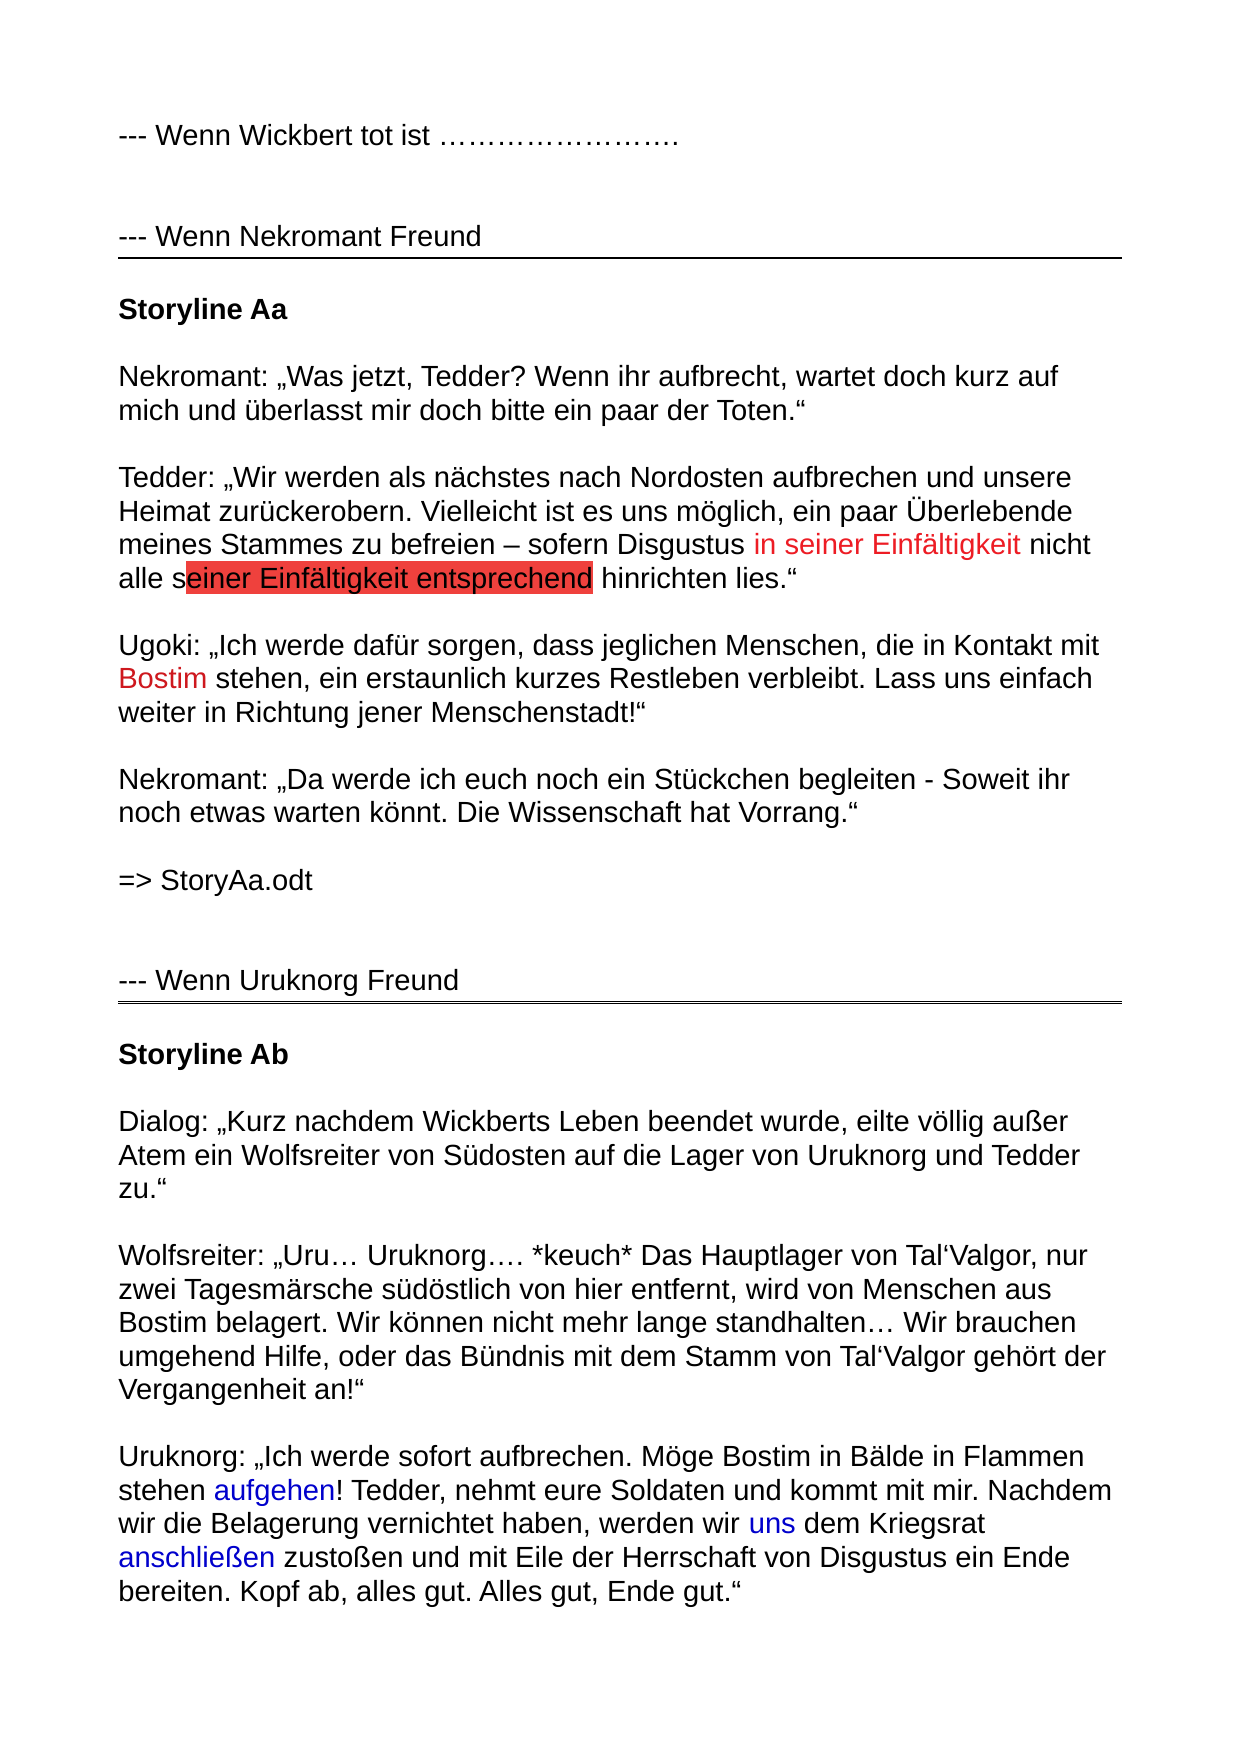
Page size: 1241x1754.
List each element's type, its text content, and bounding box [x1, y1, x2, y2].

text => StoryAa.odt [118, 863, 1122, 896]
text Nekromant: „Was jetzt, Tedder? Wenn ihr aufbrecht, wartet doch kurz auf mich und überlasst mir doch bitte ein paar der Toten.“ [118, 359, 1122, 427]
text --- Wenn Wickbert tot ist ……………………. [118, 118, 1122, 152]
text Nekromant: „Da werde ich euch noch ein Stückchen begleiten - Soweit ihr noch etwas warten könnt. Die Wissenschaft hat Vorrang.“ [118, 762, 1122, 829]
text Wolfsreiter: „Uru… Uruknorg…. *keuch* Das Hauptlager von Tal‘Valgor, nur zwei Tagesmärsche südöstlich von hier entfernt, wird von Menschen aus Bostim belagert. Wir können nicht mehr lange standhalten… Wir brauchen umgehend Hilfe, oder das Bündnis mit dem Stamm von Tal‘Valgor gehört der Vergangenheit an!“ [118, 1238, 1122, 1406]
text --- Wenn Uruknorg Freund [118, 963, 1122, 1001]
text Uruknorg: „Ich werde sofort aufbrechen. Möge Bostim in Bälde in Flammen stehen aufgehen! Tedder, nehmt eure Soldaten und kommt mit mir. Nachdem wir die Belagerung vernichtet haben, werden wir uns dem Kriegsrat anschließen zustoßen und mit Eile der Herrschaft von Disgustus ein Ende bereiten. Kopf ab, alles gut. Alles gut, Ende gut.“ [118, 1439, 1122, 1607]
text Dialog: „Kurz nachdem Wickberts Leben beendet wurde, eilte völlig außer Atem ein Wolfsreiter von Südosten auf die Lager von Uruknorg und Tedder zu.“ [118, 1104, 1122, 1204]
text Tedder: „Wir werden als nächstes nach Nordosten aufbrechen und unsere Heimat zurückerobern. Vielleicht ist es uns möglich, ein paar Überlebende meines Stammes zu befreien – sofern Disgustus in seiner Einfältigkeit nicht alle seiner Einfältigkeit entsprechend hinrichten lies.“ [118, 460, 1122, 594]
text Ugoki: „Ich werde dafür sorgen, dass jeglichen Menschen, die in Kontakt mit Bostim stehen, ein erstaunlich kurzes Restleben verbleibt. Lass uns einfach weiter in Richtung jener Menschenstadt!“ [118, 628, 1122, 728]
text Storyline Ab [118, 1037, 1122, 1070]
text --- Wenn Nekromant Freund [118, 219, 1122, 257]
text Storyline Aa [118, 292, 1122, 326]
